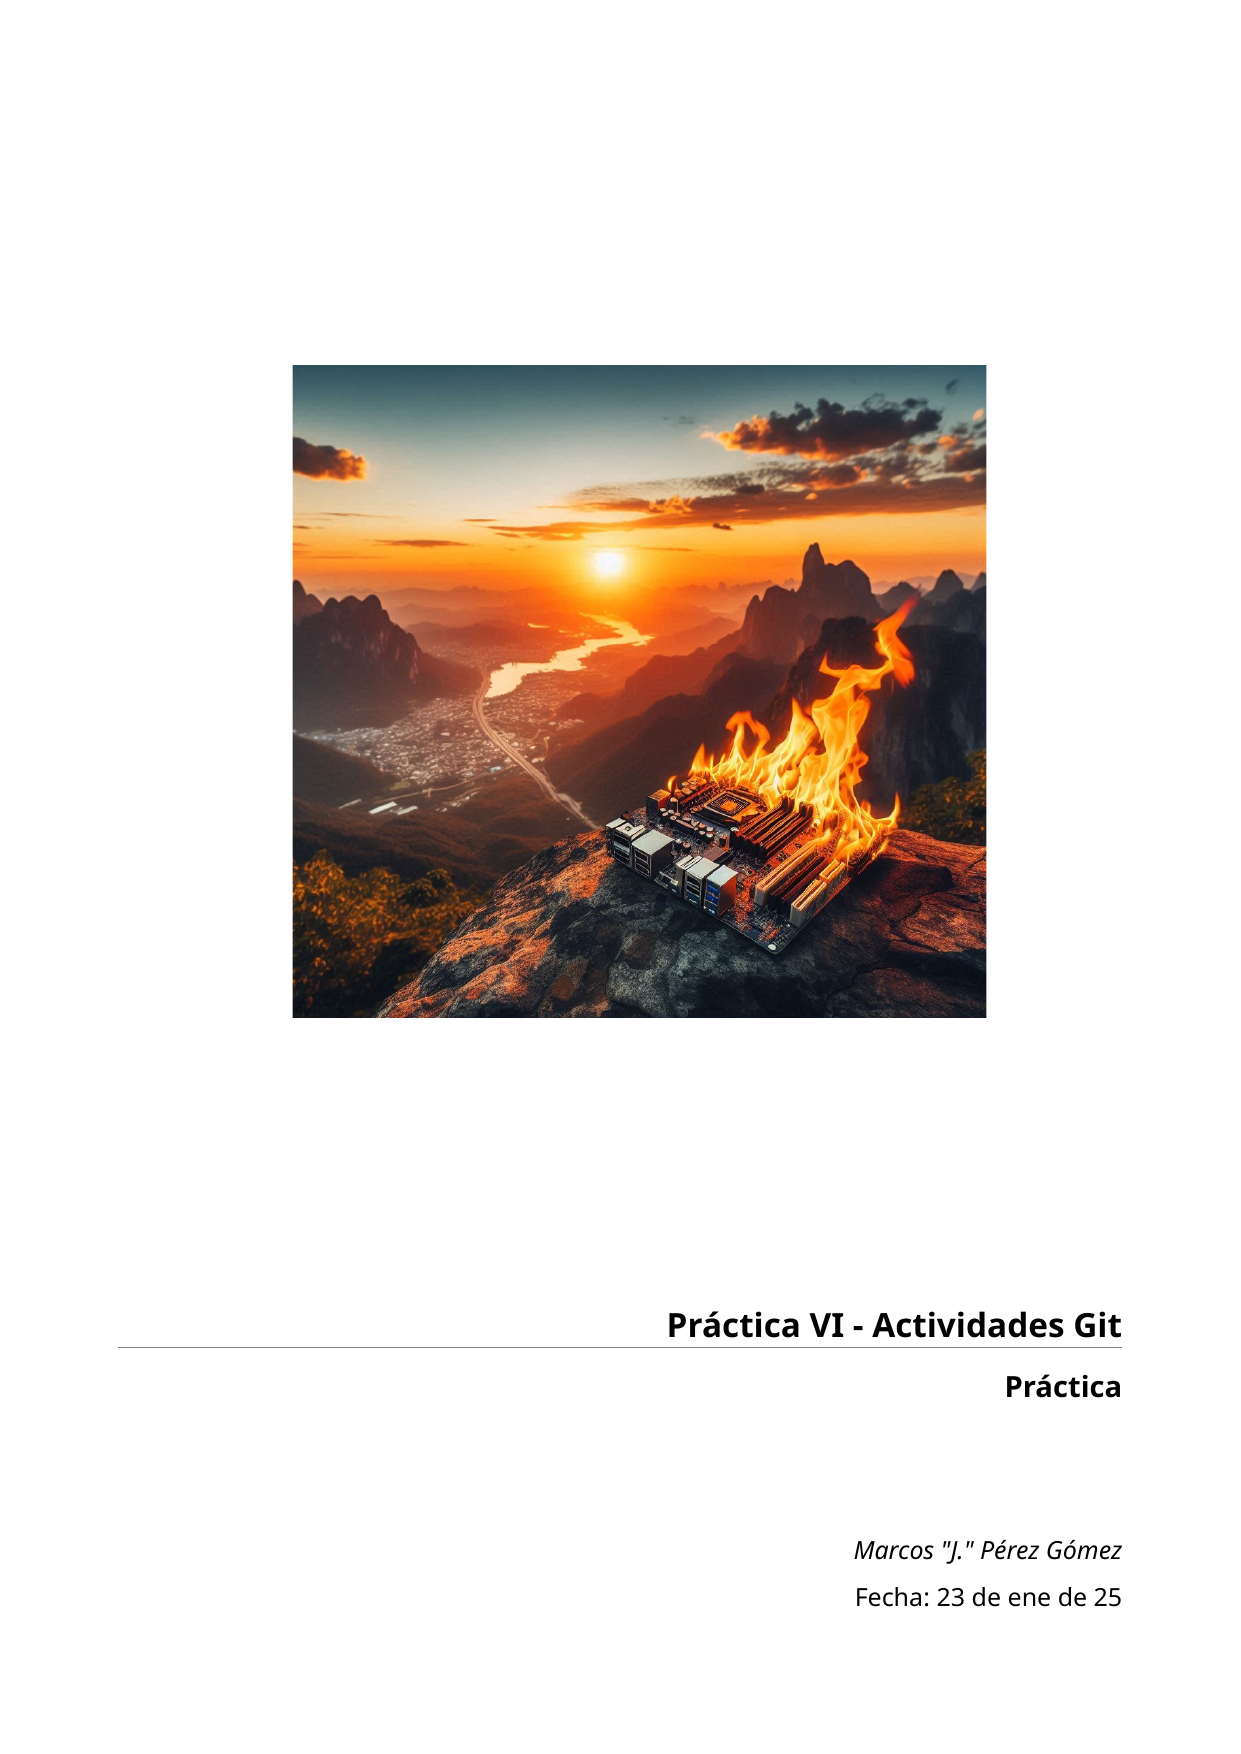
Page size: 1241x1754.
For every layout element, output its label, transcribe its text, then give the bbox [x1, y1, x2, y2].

text Marcos "J." Pérez Gómez [118, 1533, 1122, 1567]
text Práctica VI - Actividades Git [118, 1302, 1122, 1347]
text Fecha: 23 de ene de 25 [118, 1579, 1122, 1613]
picture [292, 365, 987, 1018]
title Práctica [118, 1366, 1122, 1406]
